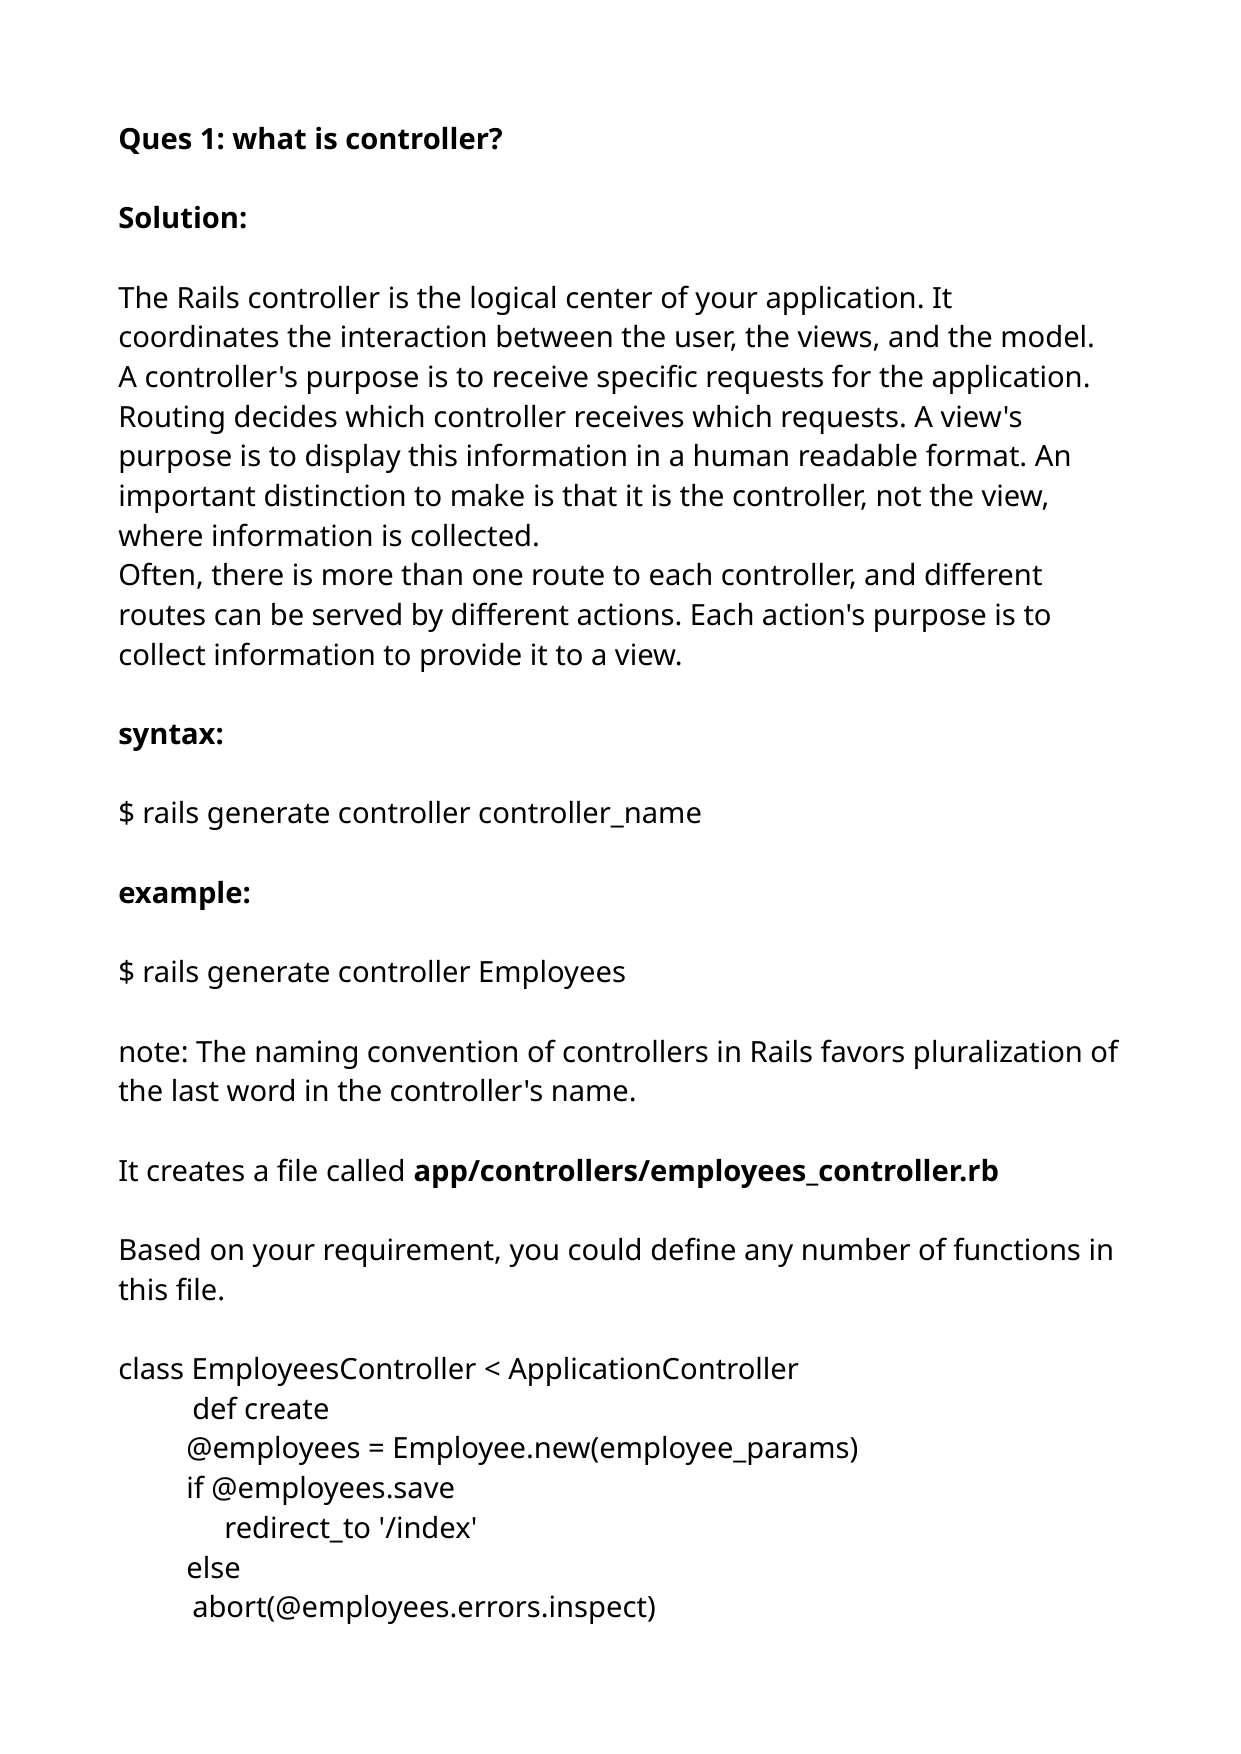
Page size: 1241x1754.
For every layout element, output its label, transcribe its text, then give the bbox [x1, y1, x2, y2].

text abort(@employees.errors.inspect) [118, 1587, 1122, 1626]
text example: [118, 872, 1122, 912]
text $ rails generate controller controller_name [118, 793, 1122, 832]
text Often, there is more than one route to each controller, and different routes can be served by different actions. Each action's purpose is to collect information to provide it to a view. [118, 555, 1122, 674]
text A controller's purpose is to receive specific requests for the application. Routing decides which controller receives which requests. A view's purpose is to display this information in a human readable format. An important distinction to make is that it is the controller, not the view, where information is collected. [118, 356, 1122, 555]
text if @employees.save [118, 1467, 1122, 1507]
text def create [118, 1388, 1122, 1428]
text syntax: [118, 713, 1122, 753]
text Solution: [118, 197, 1122, 237]
text note: The naming convention of controllers in Rails favors pluralization of the last word in the controller's name. [118, 1031, 1122, 1110]
text redirect_to '/index' [118, 1507, 1122, 1547]
text @employees = Employee.new(employee_params) [118, 1428, 1122, 1467]
text Based on your requirement, you could define any number of functions in this file. [118, 1229, 1122, 1309]
text Ques 1: what is controller? [118, 118, 1122, 158]
text It creates a file called app/controllers/employees_controller.rb [118, 1150, 1122, 1190]
text The Rails controller is the logical center of your application. It coordinates the interaction between the user, the views, and the model. [118, 277, 1122, 356]
text class EmployeesController < ApplicationController [118, 1348, 1122, 1388]
text $ rails generate controller Employees [118, 952, 1122, 991]
text else [118, 1547, 1122, 1587]
